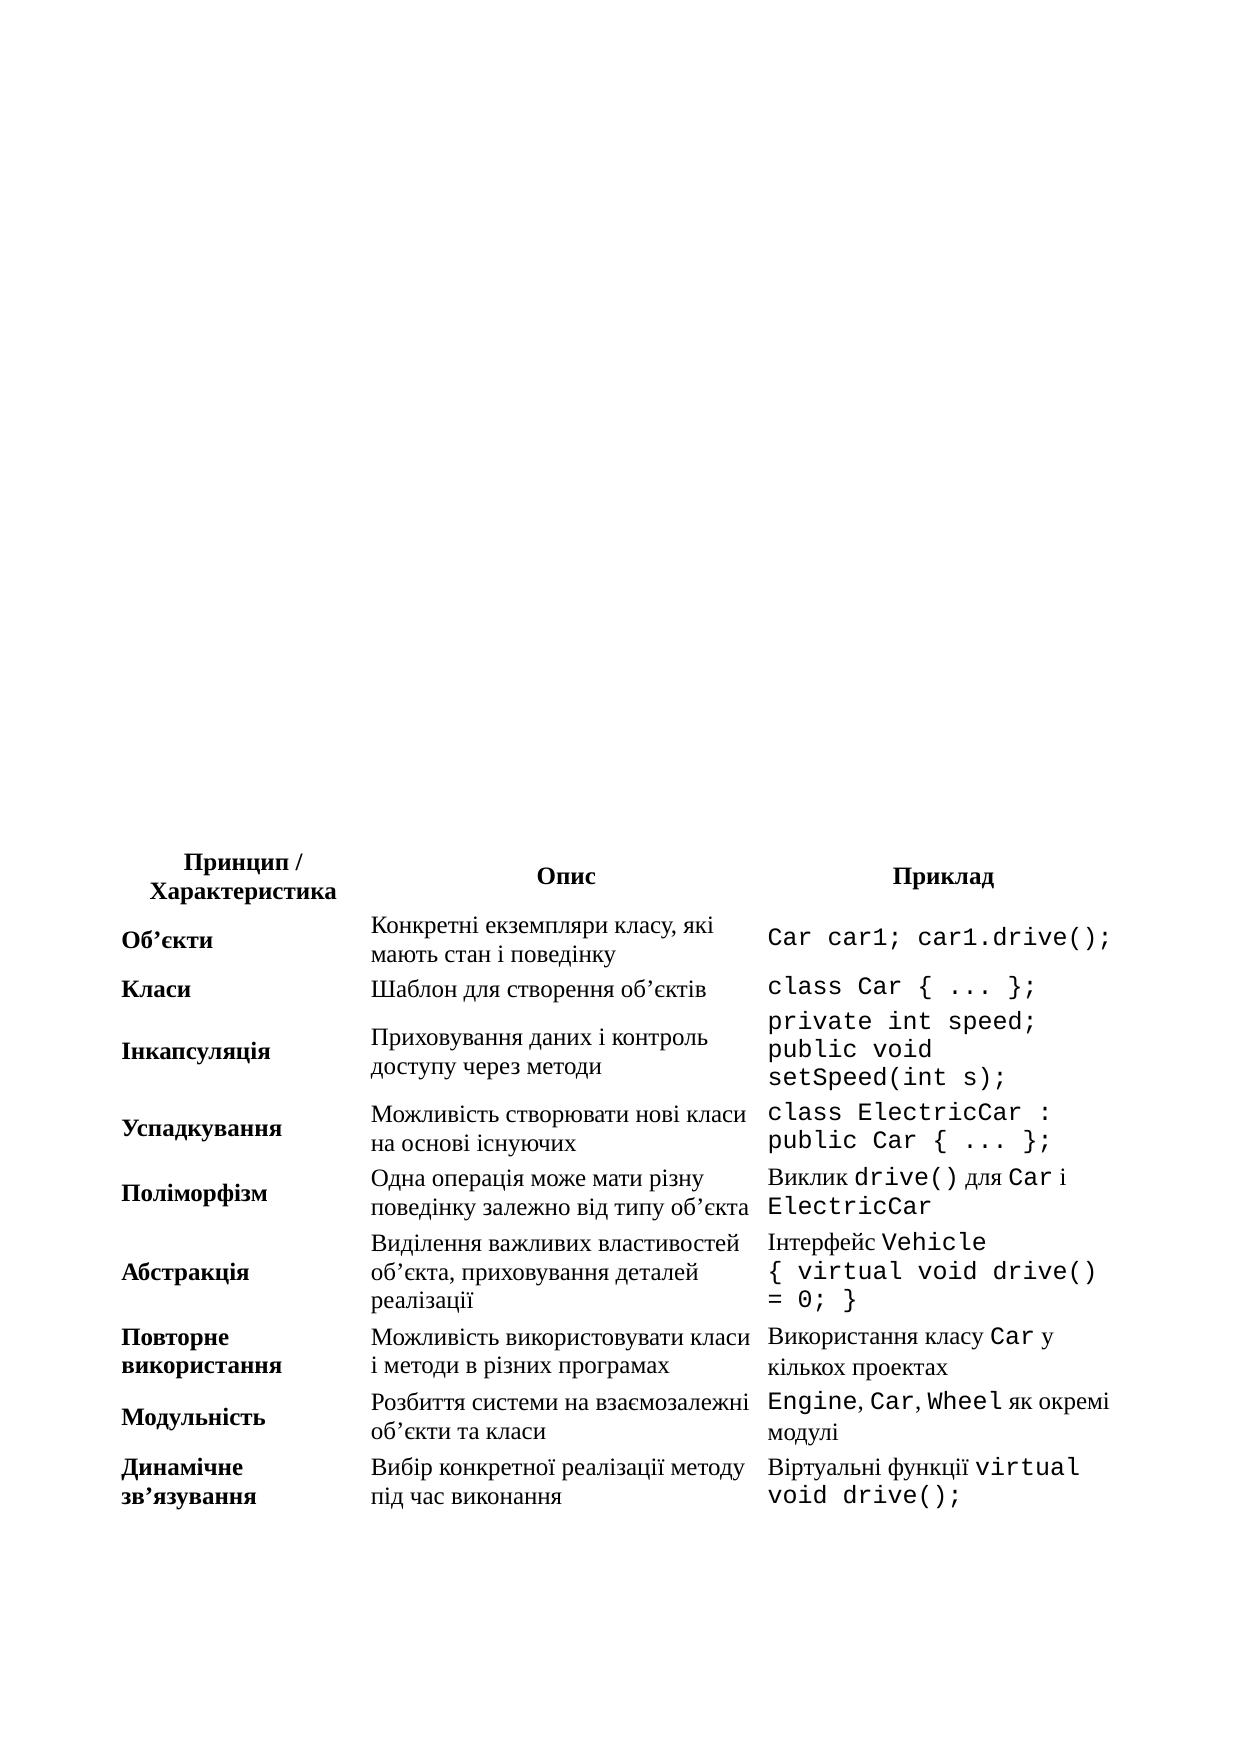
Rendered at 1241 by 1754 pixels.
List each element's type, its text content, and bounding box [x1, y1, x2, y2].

table_header Опис [368, 844, 764, 907]
table_cell Конкретні екземпляри класу, які мають стан і поведінку [368, 908, 764, 971]
table_cell Engine, Car, Wheel як окремі модулі [765, 1383, 1122, 1449]
text Алан Кей і ООП [118, 289, 1122, 313]
table_cell Можливість створювати нові класи на основі існуючих [368, 1096, 764, 1159]
table_cell Динамічне зв’язування [118, 1449, 368, 1514]
table_cell Вибір конкретної реалізації методу під час виконання [368, 1449, 764, 1514]
table_cell Об’єкти [118, 908, 368, 971]
table_cell Інтерфейс Vehicle { virtual void drive() = 0; } [765, 1225, 1122, 1318]
text Винайшов термін “object-oriented programming” у контексті мови Smalltalk. [118, 481, 1122, 505]
table_cell Можливість використовувати класи і методи в різних програмах [368, 1318, 764, 1383]
table_header Приклад [765, 844, 1122, 907]
text Запропонував новий спосіб мислення про програмування через об’єкти, а не через функції та процедури. [118, 646, 1122, 698]
table_cell class Car { ... }; [765, 971, 1122, 1005]
table_cell class ElectricCar : public Car { ... }; [765, 1096, 1122, 1159]
table_cell Car car1; car1.drive(); [765, 908, 1122, 971]
table_cell Абстракція [118, 1225, 368, 1318]
table_cell Одна операція може мати різну поведінку залежно від типу об’єкта [368, 1160, 764, 1224]
table_header Принцип / Характеристика [118, 844, 368, 907]
table_cell private int speed; public void setSpeed(int s); [765, 1005, 1122, 1096]
text Ім’я: Алан Кей (Alan Kay) [118, 316, 1122, 340]
text } [118, 173, 1122, 197]
text Засновник концепції об’єктно-орієнтованого програмування (ООП). [118, 454, 1122, 478]
table_cell Класи [118, 971, 368, 1005]
table_cell Поліморфізм [118, 1160, 368, 1224]
text 3) Характеристика ООП [118, 756, 1122, 785]
text Місце: Xerox PARC, США [118, 371, 1122, 395]
table_cell Приховування даних і контроль доступу через методи [368, 1005, 764, 1096]
text Ідеї Кея стали основою для C++, Java, Python та інших ООП-мов. [118, 701, 1122, 725]
text 2) Алан Кей і ООП [118, 228, 1122, 257]
text Основна ідея: програмні об’єкти — як “живі істоти”, що обмінюються повідомленнями. [118, 509, 1122, 533]
text car1.info(); // виклик методу об’єкта [118, 146, 1122, 169]
text Час: 1970-ті роки [118, 344, 1122, 368]
table_cell Виклик drive() для Car і ElectricCar [765, 1160, 1122, 1224]
table_cell Розбиття системи на взаємозалежні об’єкти та класи [368, 1383, 764, 1449]
text car1.year = 2020; [118, 118, 1122, 142]
text Внесок [118, 426, 1122, 450]
table_cell Шаблон для створення об’єктів [368, 971, 764, 1005]
table_cell Інкапсуляція [118, 1005, 368, 1096]
table_cell Повторне використання [118, 1318, 368, 1383]
text Суть внеску [118, 619, 1122, 643]
text Розробив Smalltalk — першу повноцінну ООП-мову з динамічною типізацією, класами, об’єктами та спадкуванням. [118, 536, 1122, 588]
table_cell Модульність [118, 1383, 368, 1449]
table_cell Виділення важливих властивостей об’єкта, приховування деталей реалізації [368, 1225, 764, 1318]
table_cell Успадкування [118, 1096, 368, 1159]
table_cell Віртуальні функції virtual void drive(); [765, 1449, 1122, 1514]
table_cell Використання класу Car у кількох проектах [765, 1318, 1122, 1383]
